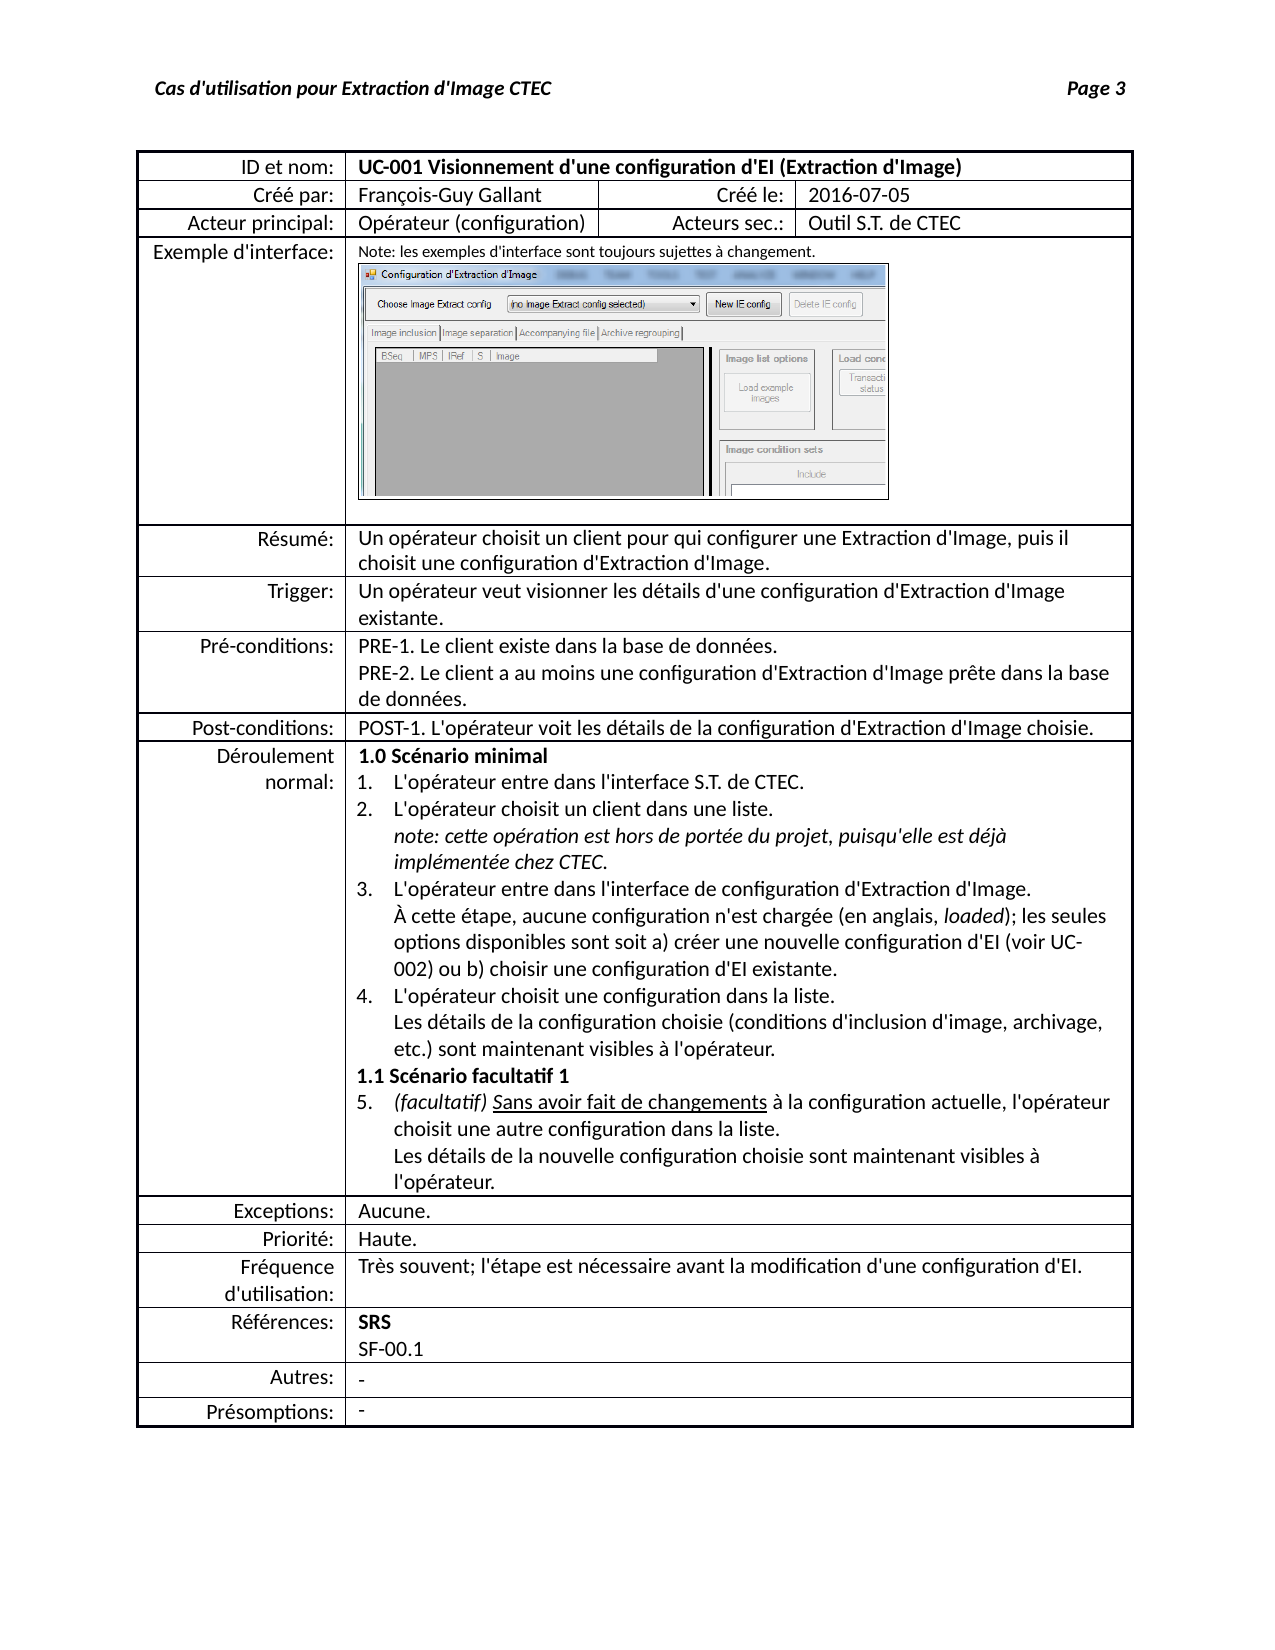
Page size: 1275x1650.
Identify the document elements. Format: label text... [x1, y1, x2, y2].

table_cell Autres: [139, 1363, 345, 1396]
table_cell Acteurs sec.: [599, 210, 795, 236]
picture [361, 265, 886, 496]
table_cell Haute. [346, 1225, 1131, 1252]
table_cell Acteur principal: [139, 210, 345, 236]
table_cell Exceptions: [139, 1197, 345, 1223]
table_cell Fréquence d'utilisation: [139, 1253, 345, 1307]
table_cell Opérateur (configuration) [346, 210, 598, 236]
table_cell Références: [139, 1308, 345, 1361]
table_cell - [346, 1398, 1131, 1424]
table_cell Post-conditions: [139, 714, 345, 740]
table_cell Exemple d'interface: [139, 238, 345, 524]
table_cell PRE-1. Le client existe dans la base de données. PRE-2. Le client a au moins une configuration d'Extraction d'Image prête dans la base de données. [346, 632, 1131, 712]
table_cell Trigger: [139, 577, 345, 631]
table_cell Priorité: [139, 1225, 345, 1252]
table_header ID et nom: [139, 153, 345, 180]
table_cell SRS SF-00.1 [346, 1308, 1131, 1361]
table_cell Résumé: [139, 526, 345, 576]
table_cell Présomptions: [139, 1398, 345, 1424]
table_cell Outil S.T. de CTEC [796, 210, 1131, 236]
table_cell Un opérateur choisit un client pour qui configurer une Extraction d'Image, puis il choisit une configuration d'Extraction d'Image. [346, 526, 1131, 576]
table_cell Très souvent; l'étape est nécessaire avant la modification d'une configuration d'EI. [346, 1253, 1131, 1307]
table_cell 1.0 Scénario minimal L'opérateur entre dans l'interface S.T. de CTEC. L'opérateur choisit un client dans une liste. note: cette opération est hors de portée du projet, puisqu'elle est déjà implémentée chez CTEC. L'opérateur entre dans l'interface de configuration d'Extraction d'Image. À cette étape, aucune configuration n'est chargée (en anglais, loaded); les seules options disponibles sont soit a) créer une nouvelle configuration d'EI (voir UC-002) ou b) choisir une configuration d'EI existante. L'opérateur choisit une configuration dans la liste. Les détails de la configuration choisie (conditions d'inclusion d'image, archivage, etc.) sont maintenant visibles à l'opérateur. 1.1 Scénario facultatif 1 (facultatif) Sans avoir fait de changements à la configuration actuelle, l'opérateur choisit une autre configuration dans la liste. Les détails de la nouvelle configuration choisie sont maintenant visibles à l'opérateur. [346, 742, 1131, 1195]
table_cell Aucune. [346, 1197, 1131, 1223]
table_cell POST-1. L'opérateur voit les détails de la configuration d'Extraction d'Image choisie. [346, 714, 1131, 740]
table_cell François-Guy Gallant [346, 181, 598, 208]
table_cell Pré-conditions: [139, 632, 345, 712]
table_cell Créé par: [139, 181, 345, 208]
table_cell Note: les exemples d'interface sont toujours sujettes à changement. [346, 238, 1131, 524]
table_cell Créé le: [599, 181, 795, 208]
table_cell - [346, 1363, 1131, 1396]
table_header UC-001 Visionnement d'une configuration d'EI (Extraction d'Image) [346, 153, 1131, 180]
table_cell Un opérateur veut visionner les détails d'une configuration d'Extraction d'Image existante. [346, 577, 1131, 631]
table_cell Déroulement normal: [139, 742, 345, 1195]
table_cell 2016-07-05 [796, 181, 1131, 208]
